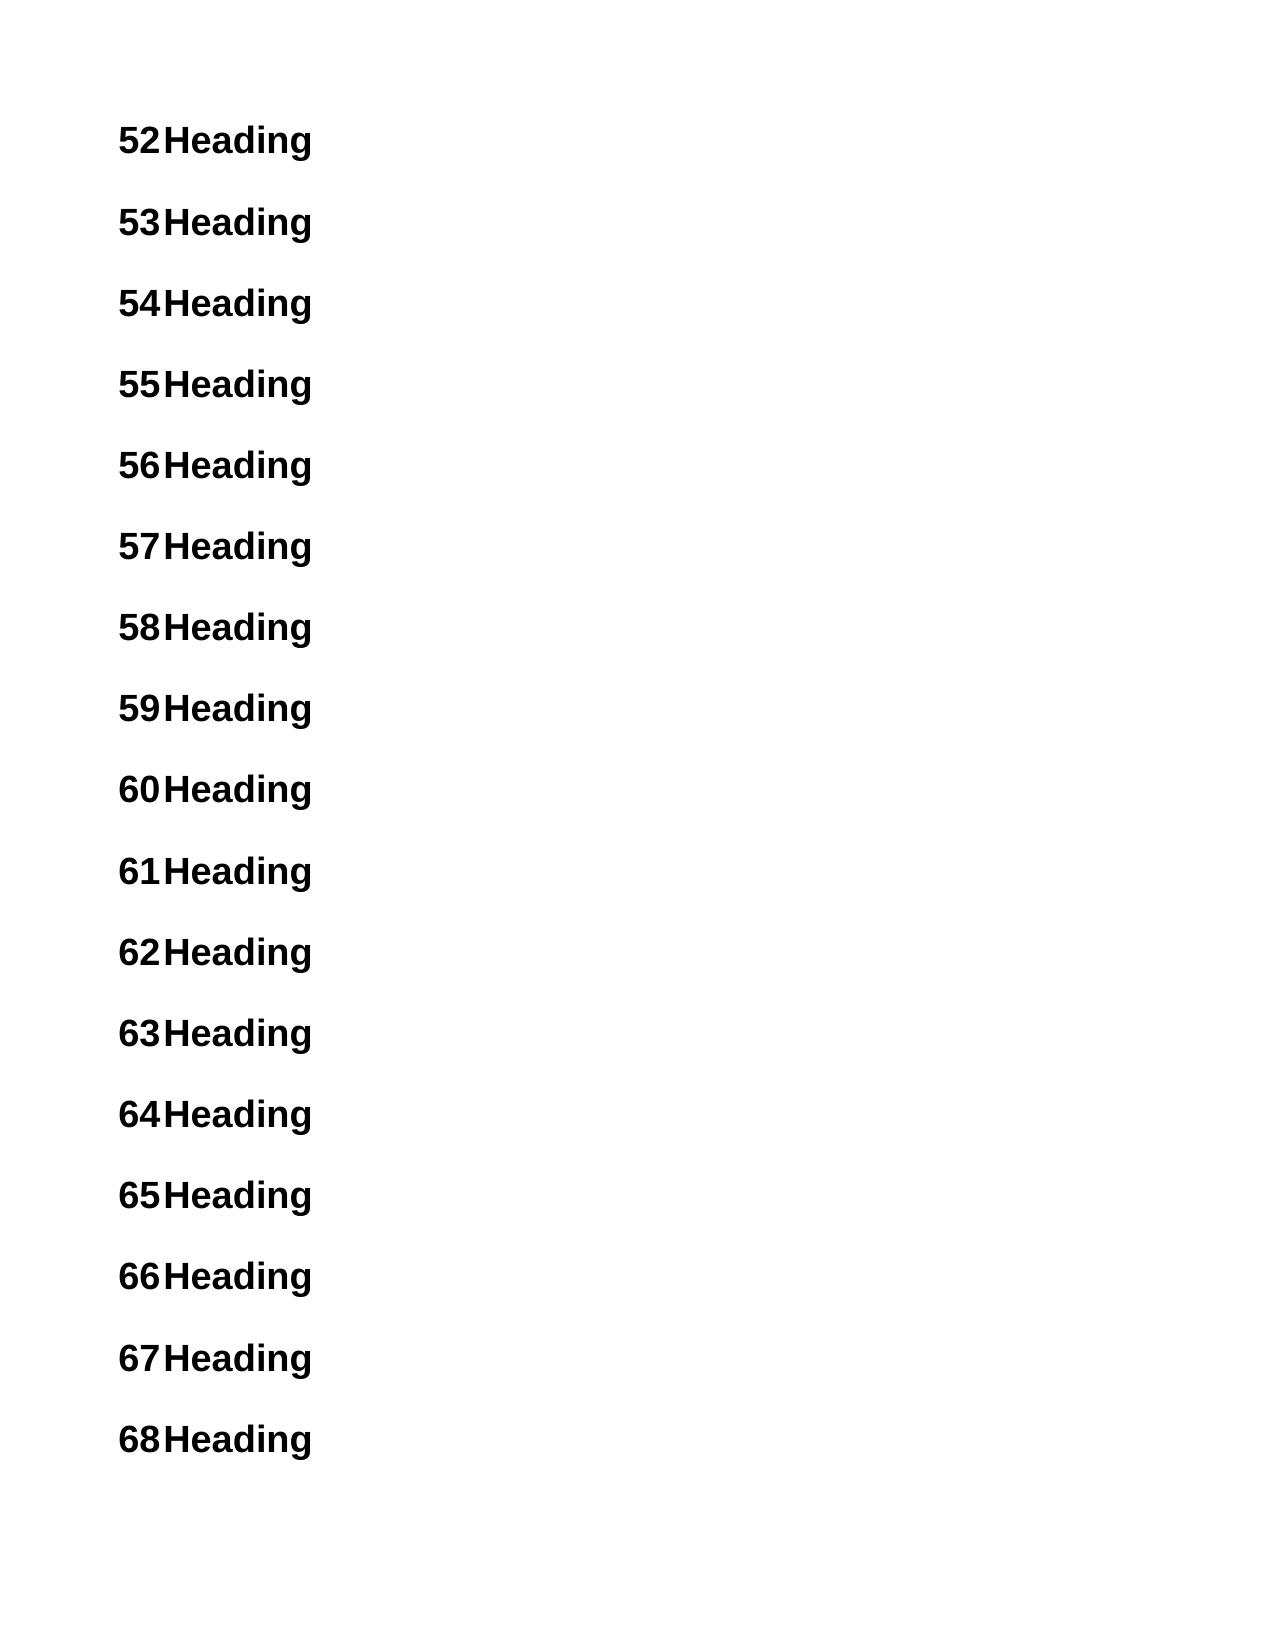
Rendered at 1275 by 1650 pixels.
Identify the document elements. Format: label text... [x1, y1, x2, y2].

subtitle Heading [118, 929, 1157, 973]
subtitle Heading [118, 1092, 1157, 1136]
subtitle Heading [118, 443, 1157, 486]
subtitle Heading [118, 1254, 1157, 1298]
subtitle Heading [118, 199, 1157, 243]
subtitle Heading [118, 1416, 1157, 1460]
subtitle Heading [118, 1335, 1157, 1379]
subtitle Heading [118, 524, 1157, 567]
subtitle Heading [118, 280, 1157, 324]
subtitle Heading [118, 118, 1157, 162]
subtitle Heading [118, 1011, 1157, 1054]
subtitle Heading [118, 362, 1157, 405]
subtitle Heading [118, 605, 1157, 649]
subtitle Heading [118, 767, 1157, 811]
subtitle Heading [118, 848, 1157, 892]
subtitle Heading [118, 686, 1157, 730]
subtitle Heading [118, 1173, 1157, 1217]
